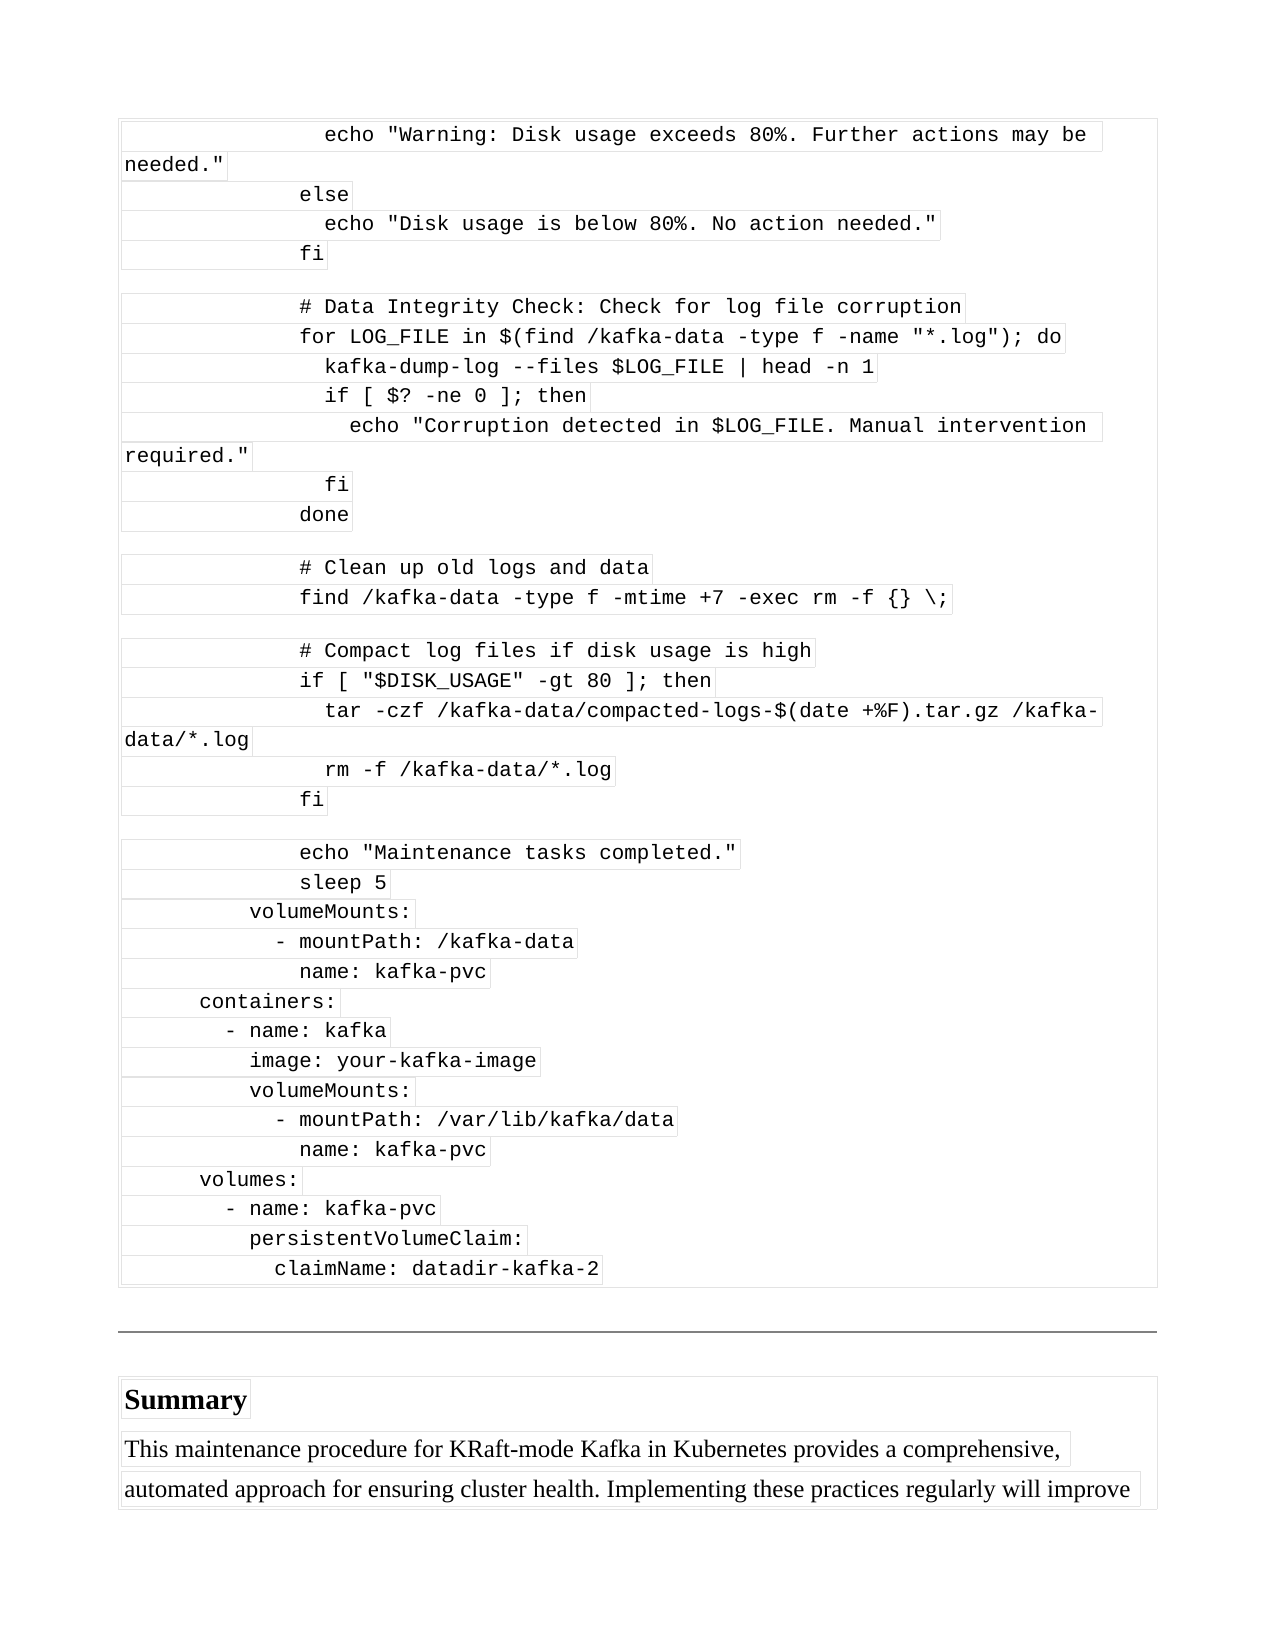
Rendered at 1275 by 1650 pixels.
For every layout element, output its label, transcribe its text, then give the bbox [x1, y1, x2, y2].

text fi [122, 472, 352, 498]
text fi [253, 468, 1157, 498]
text echo "Disk usage is below 80%. No action needed." [353, 207, 1157, 237]
text volumeMounts: [122, 1078, 415, 1103]
text This maintenance procedure for KRaft-mode Kafka in Kubernetes provides a comprehensive, automated approach for ensuring cluster health. Implementing these practices regularly will improve [119, 1428, 1157, 1509]
text - name: kafka [341, 1014, 1157, 1044]
text done [122, 502, 352, 531]
text echo "Corruption detected in $LOG_FILE. Manual intervention required." [253, 409, 1157, 468]
text persistentVolumeClaim: [122, 1226, 527, 1252]
text name: kafka-pvc [122, 1137, 490, 1163]
text sleep 5 [122, 866, 1157, 896]
text echo "Corruption detected in $LOG_FILE. Manual intervention required." [122, 443, 252, 468]
text echo "Maintenance tasks completed." [119, 836, 1157, 866]
text image: your-kafka-image [391, 1044, 1157, 1074]
text - name: kafka-pvc [122, 1196, 440, 1222]
text [353, 498, 1157, 531]
text fi [122, 783, 1157, 816]
text for LOG_FILE in $(find /kafka-data -type f -name "*.log"); do [122, 324, 1065, 349]
text # Clean up old logs and data [119, 551, 1157, 581]
text - mountPath: /var/lib/kafka/data [416, 1103, 1157, 1133]
text tar -czf /kafka-data/compacted-logs-$(date +%F).tar.gz /kafka-data/*.log [122, 698, 1102, 726]
text [591, 379, 1157, 409]
text echo "Corruption detected in $LOG_FILE. Manual intervention required." [122, 413, 1102, 441]
text - name: kafka-pvc [303, 1192, 1157, 1222]
text - mountPath: /kafka-data [122, 929, 577, 955]
text containers: [122, 984, 1157, 1014]
text - mountPath: /kafka-data [416, 925, 1157, 955]
text # Compact log files if disk usage is high [119, 634, 1157, 664]
text rm -f /kafka-data/*.log [122, 757, 615, 783]
text # Data Integrity Check: Check for log file corruption [119, 290, 1157, 320]
text volumes: [122, 1163, 1157, 1192]
text volumeMounts: [122, 900, 415, 925]
text if [ $? -ne 0 ]; then [122, 383, 590, 409]
text volumeMounts: [391, 896, 1157, 925]
text find /kafka-data -type f -mtime +7 -exec rm -f {} \; [653, 581, 1157, 614]
text echo "Disk usage is below 80%. No action needed." [122, 211, 940, 237]
text [416, 1074, 1157, 1103]
text tar -czf /kafka-data/compacted-logs-$(date +%F).tar.gz /kafka-data/*.log [253, 694, 1157, 753]
text else [122, 182, 352, 207]
text fi [122, 237, 1157, 269]
text if [ "$DISK_USAGE" -gt 80 ]; then [122, 664, 1157, 694]
text for LOG_FILE in $(find /kafka-data -type f -name "*.log"); do [966, 320, 1157, 349]
text image: your-kafka-image [122, 1048, 540, 1074]
subtitle Summary [119, 1377, 1157, 1418]
text claimName: datadir-kafka-2 [119, 1252, 1157, 1287]
text - name: kafka [122, 1018, 390, 1044]
text kafka-dump-log --files $LOG_FILE | head -n 1 [122, 349, 1157, 379]
text echo "Warning: Disk usage exceeds 80%. Further actions may be needed." [119, 119, 1157, 177]
text [491, 1133, 1157, 1163]
text name: kafka-pvc [122, 959, 490, 984]
text persistentVolumeClaim: [441, 1222, 1157, 1252]
text tar -czf /kafka-data/compacted-logs-$(date +%F).tar.gz /kafka-data/*.log [122, 727, 252, 753]
text else [228, 177, 1157, 207]
text - mountPath: /var/lib/kafka/data [122, 1107, 677, 1133]
text rm -f /kafka-data/*.log [253, 753, 1157, 783]
text [491, 955, 1157, 984]
text find /kafka-data -type f -mtime +7 -exec rm -f {} \; [122, 585, 952, 614]
